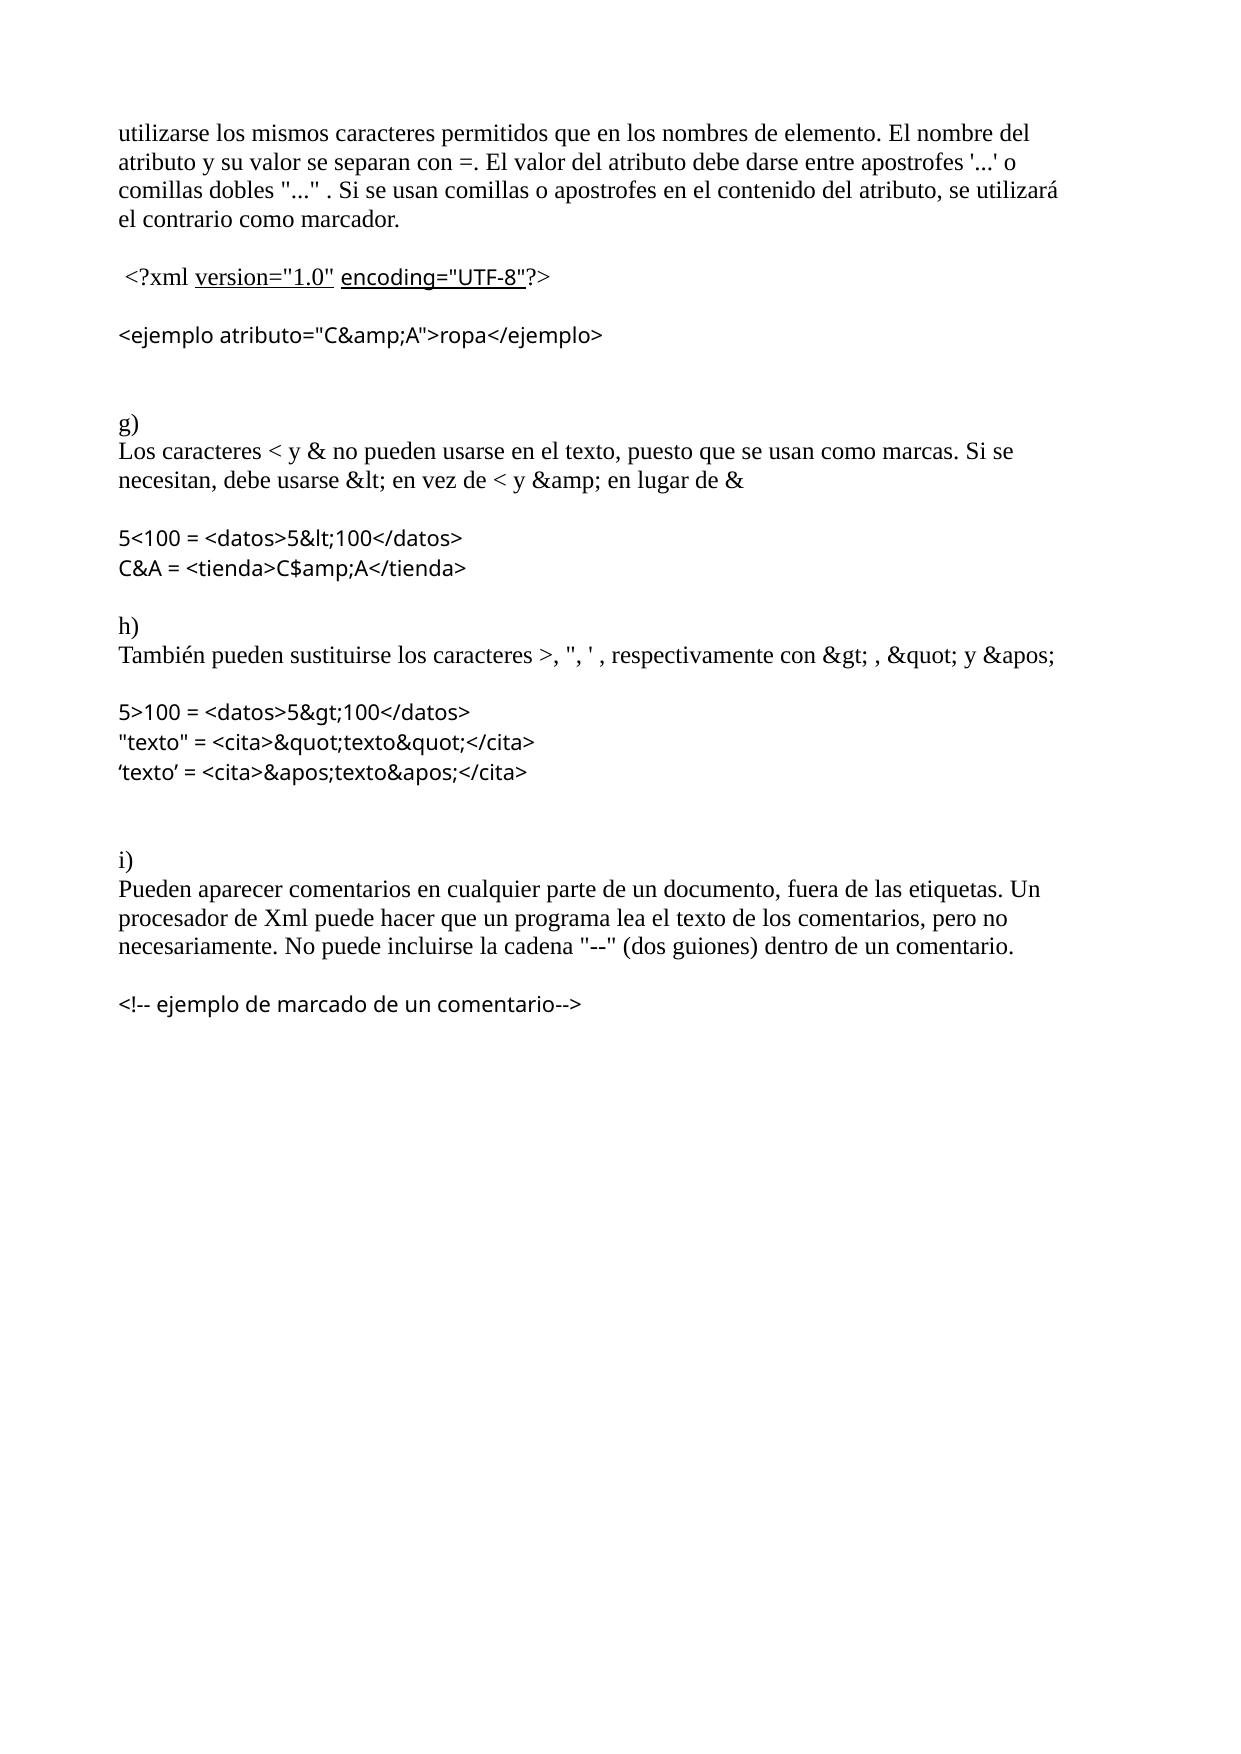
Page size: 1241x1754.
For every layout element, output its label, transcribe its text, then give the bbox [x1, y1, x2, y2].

text Los caracteres < y & no pueden usarse en el texto, puesto que se usan como marcas. Si se [118, 436, 1122, 465]
text necesariamente. No puede incluirse la cadena "--" (dos guiones) dentro de un comentario. [118, 931, 1122, 960]
text 5<100 = <datos>5&lt;100</datos> C&A = <tienda>C$amp;A</tienda> [118, 523, 1122, 582]
text comillas dobles "..." . Si se usan comillas o apostrofes en el contenido del atributo, se utilizará [118, 176, 1122, 204]
text necesitan, debe usarse &lt; en vez de < y &amp; en lugar de & [118, 465, 1122, 494]
text procesador de Xml puede hacer que un programa lea el texto de los comentarios, pero no [118, 903, 1122, 931]
text atributo y su valor se separan con =. El valor del atributo debe darse entre apostrofes '...' o [118, 147, 1122, 176]
text h) [118, 611, 1122, 640]
text También pueden sustituirse los caracteres >, ", ' , respectivamente con &gt; , &quot; y &apos; [118, 640, 1122, 668]
text i) [118, 845, 1122, 874]
text 5>100 = <datos>5&gt;100</datos> "texto" = <cita>&quot;texto&quot;</cita> [118, 697, 1122, 757]
text el contrario como marcador. [118, 204, 1122, 233]
text Pueden aparecer comentarios en cualquier parte de un documento, fuera de las etiquetas. Un [118, 874, 1122, 903]
text <ejemplo atributo="C&amp;A">ropa</ejemplo> [118, 292, 1122, 350]
text g) [118, 408, 1122, 436]
text utilizarse los mismos caracteres permitidos que en los nombres de elemento. El nombre del [118, 118, 1122, 147]
text <?xml version="1.0" encoding="UTF-8"?> [118, 262, 1122, 292]
text <!-- ejemplo de marcado de un comentario--> [118, 960, 1122, 1019]
text ‘texto’ = <cita>&apos;texto&apos;</cita> [118, 757, 1122, 787]
